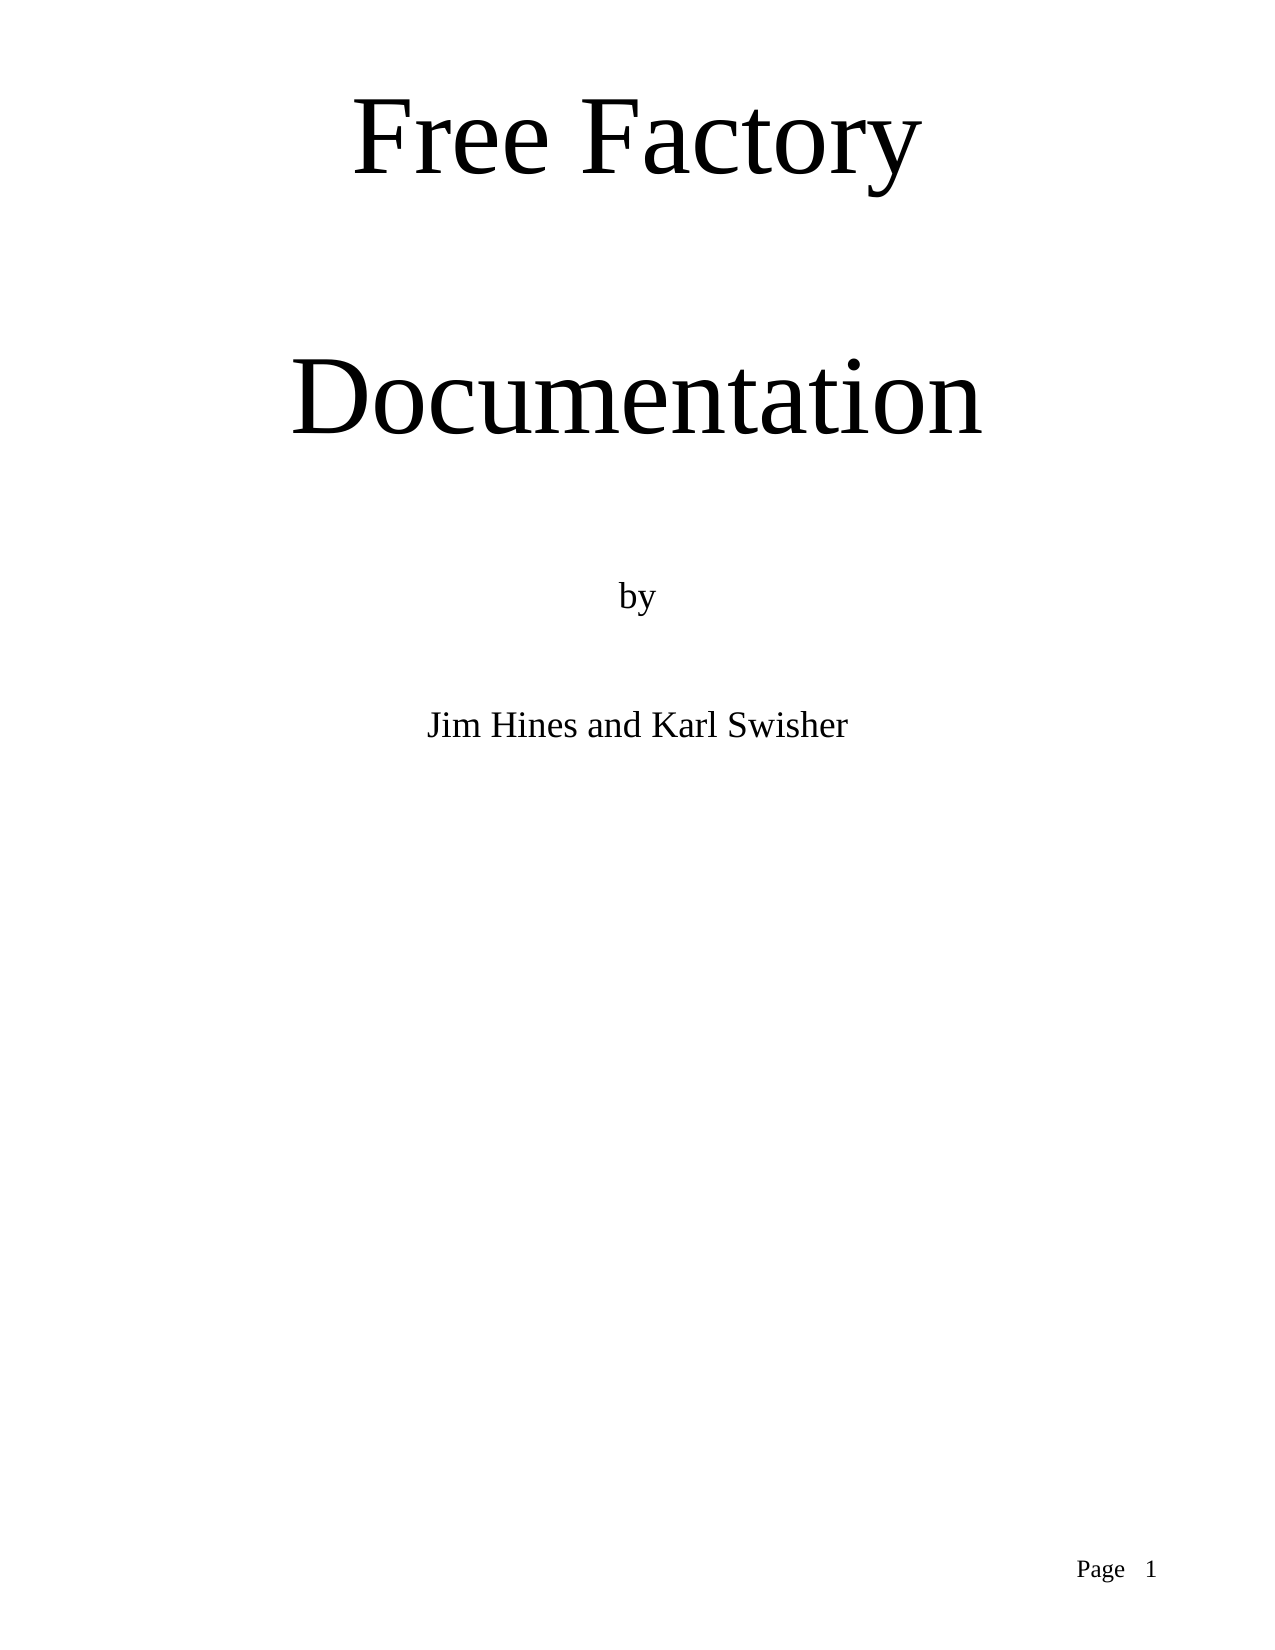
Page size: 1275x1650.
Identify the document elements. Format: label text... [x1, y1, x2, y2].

text Documentation [118, 327, 1157, 457]
text Free Factory [118, 67, 1157, 197]
text by [118, 574, 1157, 617]
text Jim Hines and Karl Swisher [118, 702, 1157, 745]
